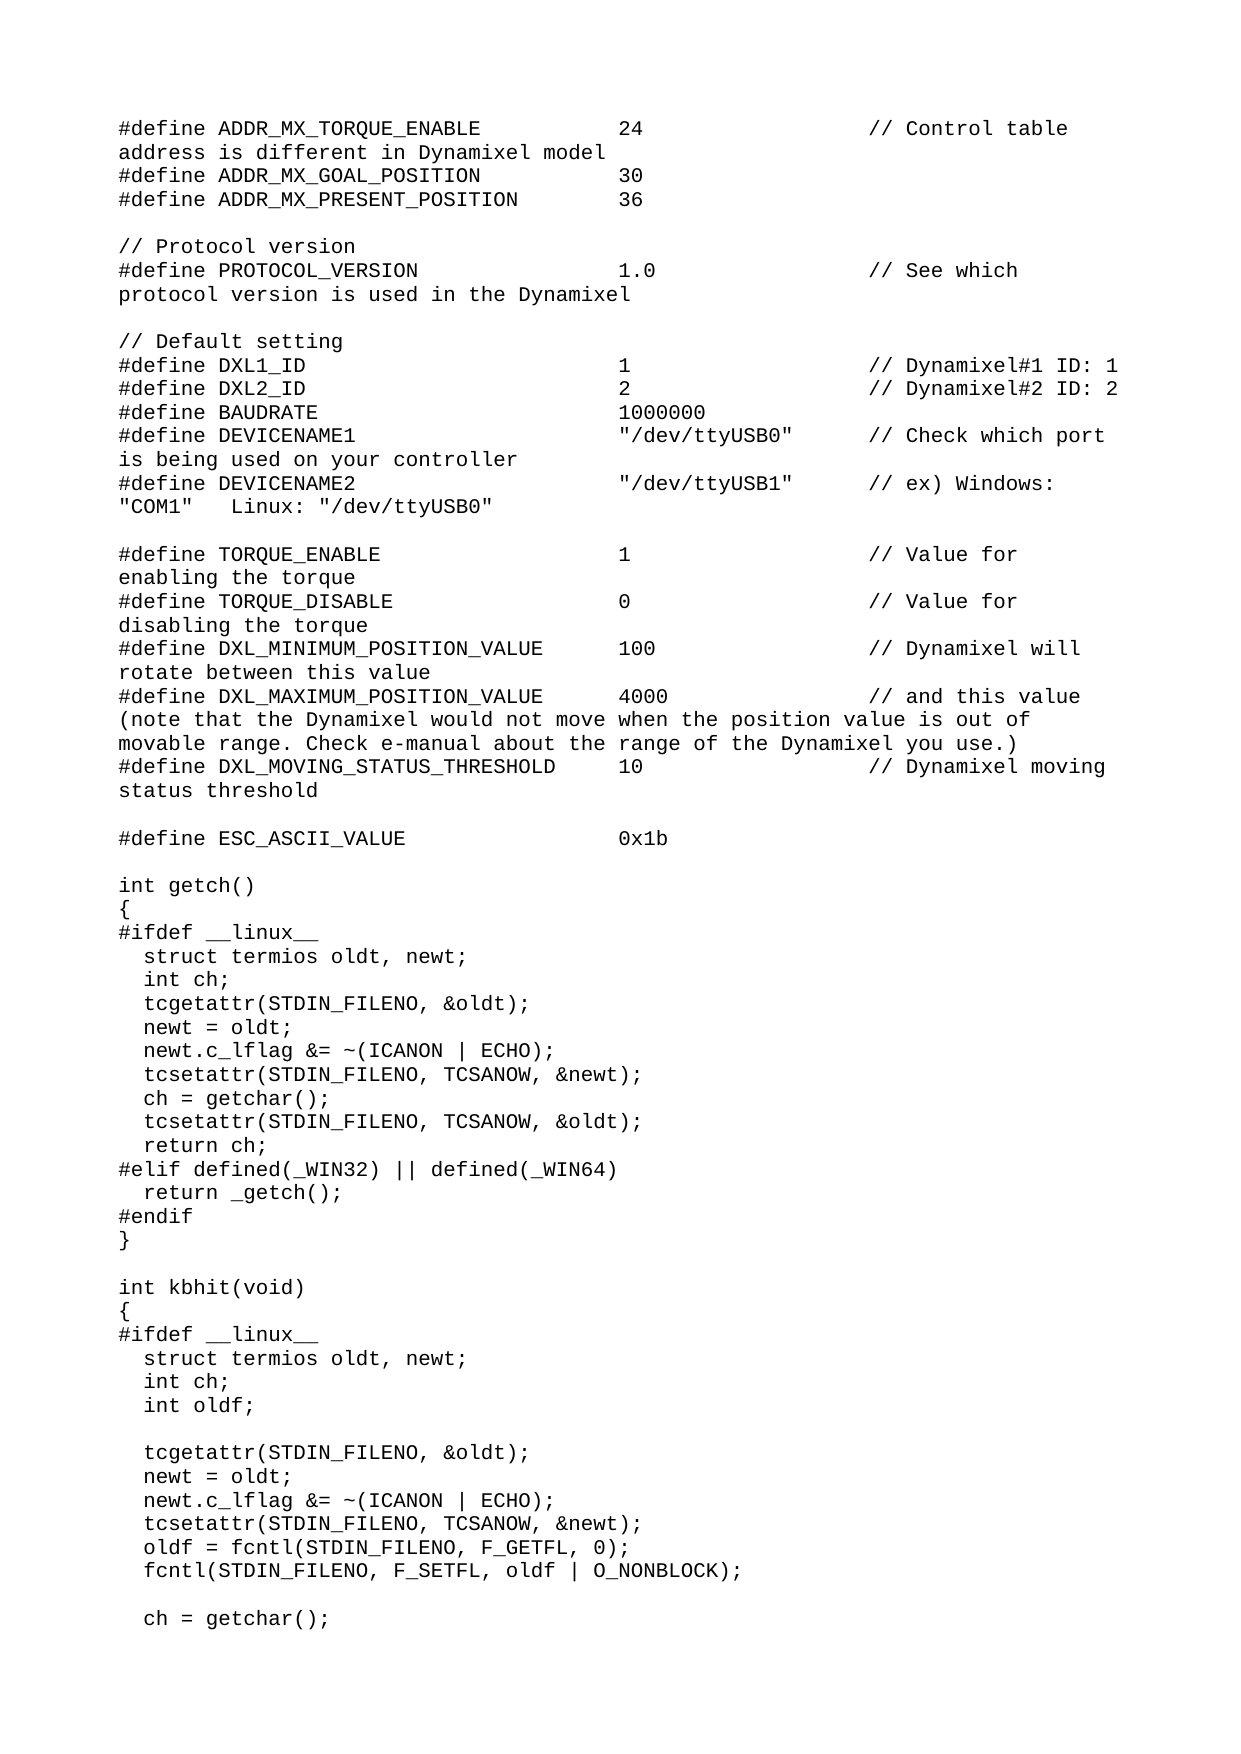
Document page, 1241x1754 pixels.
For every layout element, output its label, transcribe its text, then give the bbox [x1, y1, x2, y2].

text #define ADDR_MX_TORQUE_ENABLE 24 // Control table address is different in Dynamixel model [118, 118, 1122, 165]
text #define PROTOCOL_VERSION 1.0 // See which protocol version is used in the Dynamixel [118, 260, 1122, 307]
text int kbhit(void) [118, 1277, 1122, 1300]
text #define DEVICENAME1 "/dev/ttyUSB0" // Check which port is being used on your controller [118, 426, 1122, 473]
text tcsetattr(STDIN_FILENO, TCSANOW, &newt); [118, 1513, 1122, 1537]
text #ifdef __linux__ [118, 1324, 1122, 1348]
text #define ESC_ASCII_VALUE 0x1b [118, 827, 1122, 851]
text oldf = fcntl(STDIN_FILENO, F_GETFL, 0); [118, 1537, 1122, 1561]
text newt.c_lflag &= ~(ICANON | ECHO); [118, 1040, 1122, 1064]
text } [118, 1229, 1122, 1253]
text #define TORQUE_DISABLE 0 // Value for disabling the torque [118, 591, 1122, 638]
text struct termios oldt, newt; [118, 1348, 1122, 1371]
text fcntl(STDIN_FILENO, F_SETFL, oldf | O_NONBLOCK); [118, 1561, 1122, 1584]
text { [118, 898, 1122, 922]
text newt.c_lflag &= ~(ICANON | ECHO); [118, 1489, 1122, 1513]
text newt = oldt; [118, 1017, 1122, 1040]
text newt = oldt; [118, 1466, 1122, 1489]
text ch = getchar(); [118, 1608, 1122, 1631]
text tcgetattr(STDIN_FILENO, &oldt); [118, 993, 1122, 1017]
text #define DXL2_ID 2 // Dynamixel#2 ID: 2 [118, 378, 1122, 402]
text #define DXL_MOVING_STATUS_THRESHOLD 10 // Dynamixel moving status threshold [118, 757, 1122, 804]
text #define DXL1_ID 1 // Dynamixel#1 ID: 1 [118, 354, 1122, 378]
text #define TORQUE_ENABLE 1 // Value for enabling the torque [118, 544, 1122, 591]
text #endif [118, 1206, 1122, 1229]
text #define DEVICENAME2 "/dev/ttyUSB1" // ex) Windows: "COM1" Linux: "/dev/ttyUSB0" [118, 473, 1122, 520]
text // Default setting [118, 331, 1122, 354]
text int oldf; [118, 1395, 1122, 1419]
text #define DXL_MAXIMUM_POSITION_VALUE 4000 // and this value (note that the Dynamixel would not move when the position value is out of movable range. Check e-manual about the range of the Dynamixel you use.) [118, 686, 1122, 757]
text #define ADDR_MX_GOAL_POSITION 30 [118, 165, 1122, 189]
text tcsetattr(STDIN_FILENO, TCSANOW, &newt); [118, 1064, 1122, 1088]
text ch = getchar(); [118, 1088, 1122, 1111]
text #define BAUDRATE 1000000 [118, 402, 1122, 426]
text tcsetattr(STDIN_FILENO, TCSANOW, &oldt); [118, 1111, 1122, 1135]
text int ch; [118, 969, 1122, 993]
text struct termios oldt, newt; [118, 946, 1122, 969]
text #define DXL_MINIMUM_POSITION_VALUE 100 // Dynamixel will rotate between this value [118, 638, 1122, 686]
text // Protocol version [118, 236, 1122, 260]
text return _getch(); [118, 1182, 1122, 1206]
text { [118, 1300, 1122, 1324]
text #elif defined(_WIN32) || defined(_WIN64) [118, 1158, 1122, 1182]
text #define ADDR_MX_PRESENT_POSITION 36 [118, 189, 1122, 213]
text int ch; [118, 1371, 1122, 1395]
text #ifdef __linux__ [118, 922, 1122, 946]
text tcgetattr(STDIN_FILENO, &oldt); [118, 1442, 1122, 1466]
text return ch; [118, 1135, 1122, 1158]
text int getch() [118, 875, 1122, 898]
